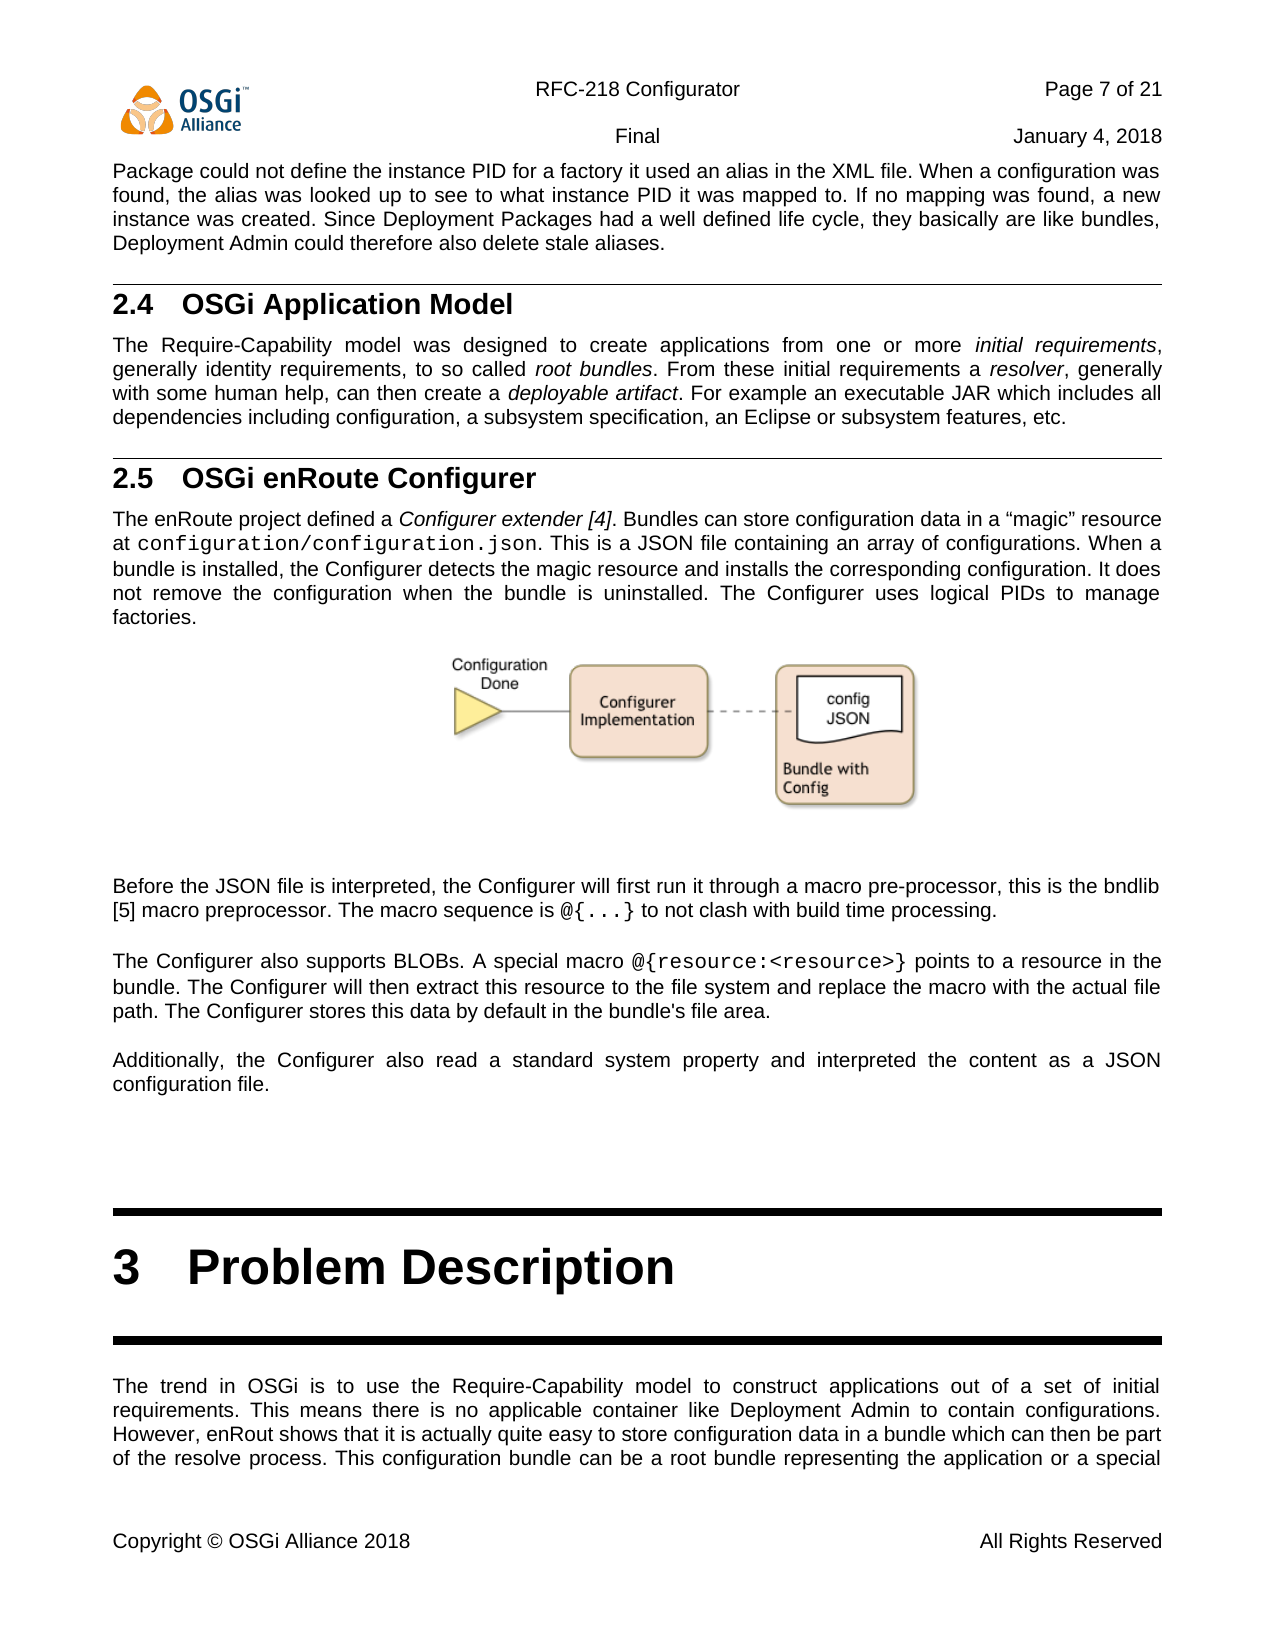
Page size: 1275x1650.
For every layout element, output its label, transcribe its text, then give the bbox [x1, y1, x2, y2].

picture [113, 78, 257, 142]
text The Configurer also supports BLOBs. A special macro @{resource:<resource>} points to a resource in the bundle. The Configurer will then extract this resource to the file system and replace the macro with the actual file path. The Configurer stores this data by default in the bundle's file area. [112, 949, 1162, 1023]
text The trend in OSGi is to use the Require-Capability model to construct applications out of a set of initial requirements. This means there is no applicable container like Deployment Admin to contain configurations. However, enRout shows that it is actually quite easy to store configuration data in a bundle which can then be part of the resolve process. This configuration bundle can be a root bundle representing the application or a special [112, 1374, 1162, 1470]
picture [225, 641, 1050, 826]
text Package could not define the instance PID for a factory it used an alias in the XML file. When a configuration was found, the alias was looked up to see to what instance PID it was mapped to. If no mapping was found, a new instance was created. Since Deployment Packages had a well defined life cycle, they basically are like bundles, Deployment Admin could therefore also delete stale aliases. [112, 159, 1162, 255]
text The Require-Capability model was designed to create applications from one or more initial requirements, generally identity requirements, to so called root bundles. From these initial requirements a resolver, generally with some human help, can then create a deployable artifact. For example an executable JAR which includes all dependencies including configuration, a subsystem specification, an Eclipse or subsystem features, etc. [112, 333, 1162, 429]
text Additionally, the Configurer also read a standard system property and interpreted the content as a JSON configuration file. [112, 1048, 1162, 1096]
subtitle Problem Description [112, 1209, 1162, 1345]
subtitle OSGi enRoute Configurer [112, 459, 1162, 495]
text The enRoute project defined a Configurer extender [4].. Bundles can store configuration data in a “magic” resource at configuration/configuration.json. This is a JSON file containing an array of configurations. When a bundle is installed, the Configurer detects the magic resource and installs the corresponding configuration. It does not remove the configuration when the bundle is uninstalled. The Configurer uses logical PIDs to manage factories. [112, 507, 1162, 629]
text Before the JSON file is interpreted, the Configurer will first run it through a macro pre-processor, this is the bndlib [5]. macro preprocessor. The macro sequence is @{...} to not clash with build time processing. [112, 874, 1162, 924]
subtitle OSGi Application Model [112, 285, 1162, 321]
